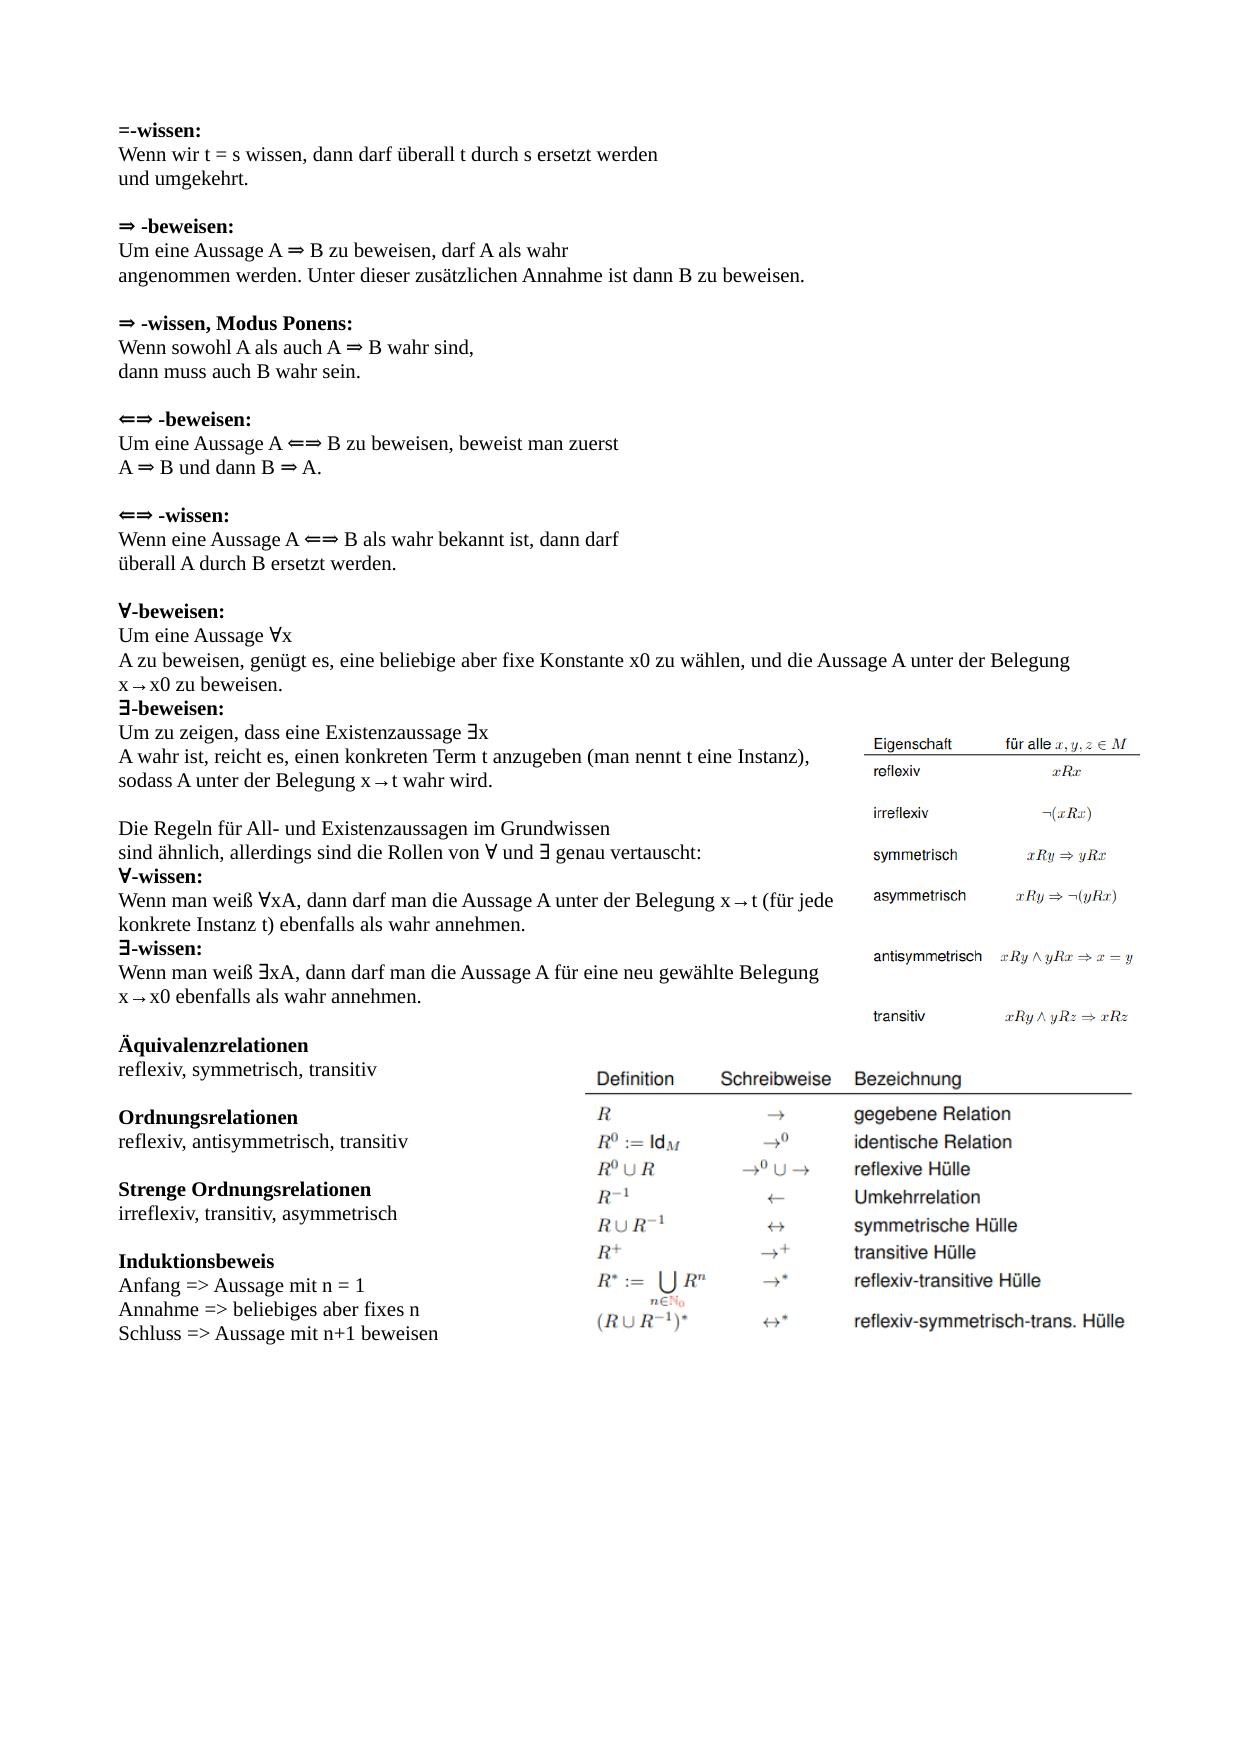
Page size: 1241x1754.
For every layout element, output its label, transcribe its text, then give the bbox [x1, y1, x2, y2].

text Wenn sowohl A als auch A ⇒ B wahr sind, [118, 335, 1122, 359]
picture [584, 1057, 1139, 1342]
text Wenn eine Aussage A ⇐⇒ B als wahr bekannt ist, dann darf [118, 527, 1122, 551]
text ∃-wissen: [118, 936, 859, 960]
text ∀-beweisen: [118, 599, 1122, 623]
text ⇒ -wissen, Modus Ponens: [118, 311, 1122, 335]
text A zu beweisen, genügt es, eine beliebige aber fixe Konstante x0 zu wählen, und die Aussage A unter der Belegung x→x0 zu beweisen. [118, 647, 1122, 696]
text ⇒ -beweisen: [118, 214, 1122, 238]
text Anfang => Aussage mit n = 1 [118, 1273, 584, 1297]
picture [859, 723, 1140, 1039]
text Um eine Aussage ∀x [118, 623, 1122, 647]
text Äquivalenzrelationen [118, 1032, 1122, 1057]
text Ordnungsrelationen [118, 1105, 584, 1129]
text angenommen werden. Unter dieser zusätzlichen Annahme ist dann B zu beweisen. [118, 262, 1122, 287]
text Um eine Aussage A ⇒ B zu beweisen, darf A als wahr [118, 238, 1122, 262]
text ∀-wissen: [118, 864, 859, 888]
text Um zu zeigen, dass eine Existenzaussage ∃x [118, 720, 1122, 744]
text A wahr ist, reicht es, einen konkreten Term t anzugeben (man nennt t eine Instanz), sodass A unter der Belegung x→t wahr wird. [118, 744, 859, 792]
text überall A durch B ersetzt werden. [118, 551, 1122, 575]
text dann muss auch B wahr sein. [118, 359, 1122, 383]
text Strenge Ordnungsrelationen [118, 1177, 584, 1201]
text A ⇒ B und dann B ⇒ A. [118, 455, 1122, 479]
text Wenn wir t = s wissen, dann darf überall t durch s ersetzt werden [118, 142, 1122, 166]
text Wenn man weiß ∃xA, dann darf man die Aussage A für eine neu gewählte Belegung x→x0 ebenfalls als wahr annehmen. [118, 960, 859, 1008]
text sind ähnlich, allerdings sind die Rollen von ∀ und ∃ genau vertauscht: [118, 840, 859, 864]
text Die Regeln für All- und Existenzaussagen im Grundwissen [118, 816, 859, 840]
text Schluss => Aussage mit n+1 beweisen [118, 1321, 1122, 1345]
text Induktionsbeweis [118, 1249, 584, 1273]
text Um eine Aussage A ⇐⇒ B zu beweisen, beweist man zuerst [118, 431, 1122, 455]
text ⇐⇒ -wissen: [118, 503, 1122, 527]
text ∃-beweisen: [118, 696, 1122, 720]
text ⇐⇒ -beweisen: [118, 407, 1122, 431]
text reflexiv, symmetrisch, transitiv [118, 1057, 584, 1081]
text reflexiv, antisymmetrisch, transitiv [118, 1129, 584, 1153]
text irreflexiv, transitiv, asymmetrisch [118, 1201, 584, 1225]
text und umgekehrt. [118, 166, 1122, 190]
text Annahme => beliebiges aber fixes n [118, 1297, 584, 1321]
text Wenn man weiß ∀xA, dann darf man die Aussage A unter der Belegung x→t (für jede konkrete Instanz t) ebenfalls als wahr annehmen. [118, 888, 859, 936]
text =-wissen: [118, 118, 1122, 142]
